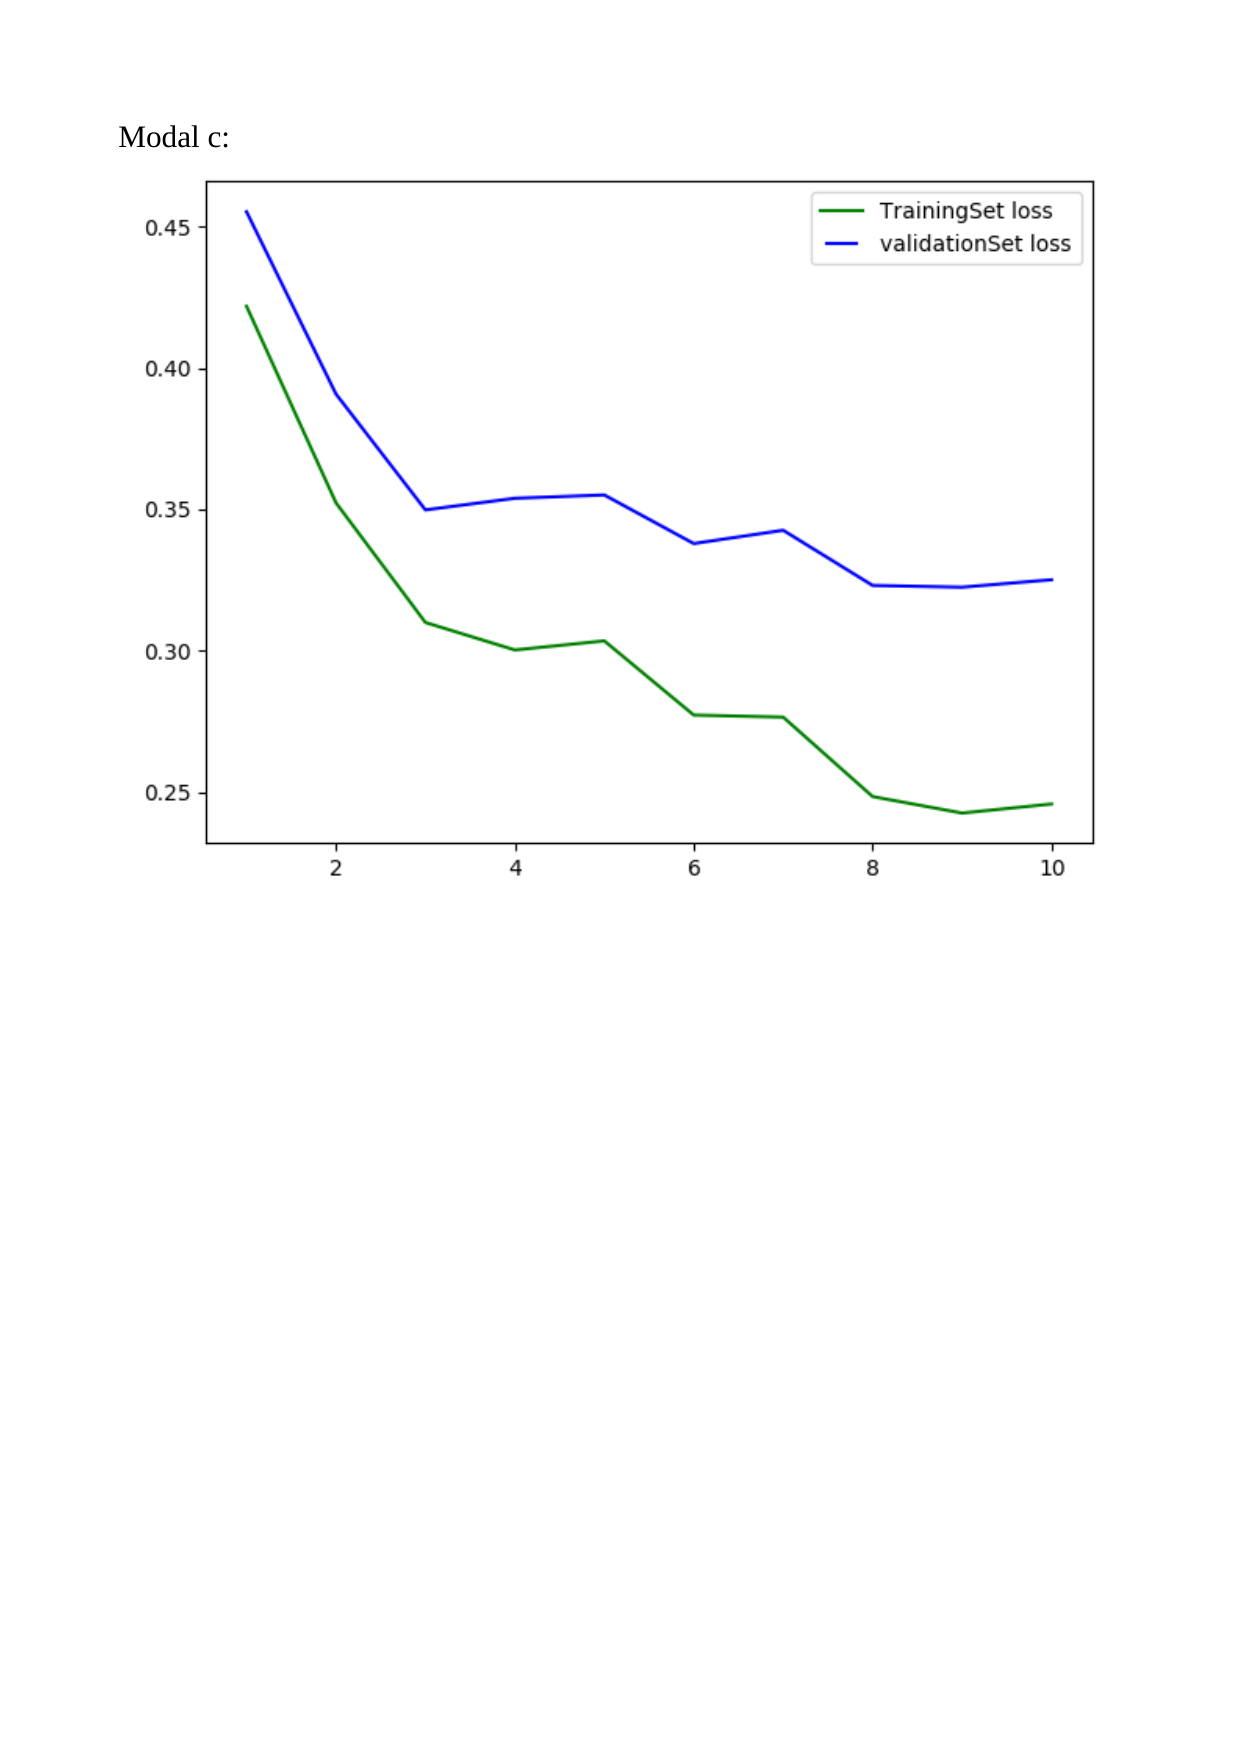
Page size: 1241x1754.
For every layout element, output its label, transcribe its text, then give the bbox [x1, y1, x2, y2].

text Modal c: [118, 118, 1122, 154]
picture [120, 154, 1121, 904]
